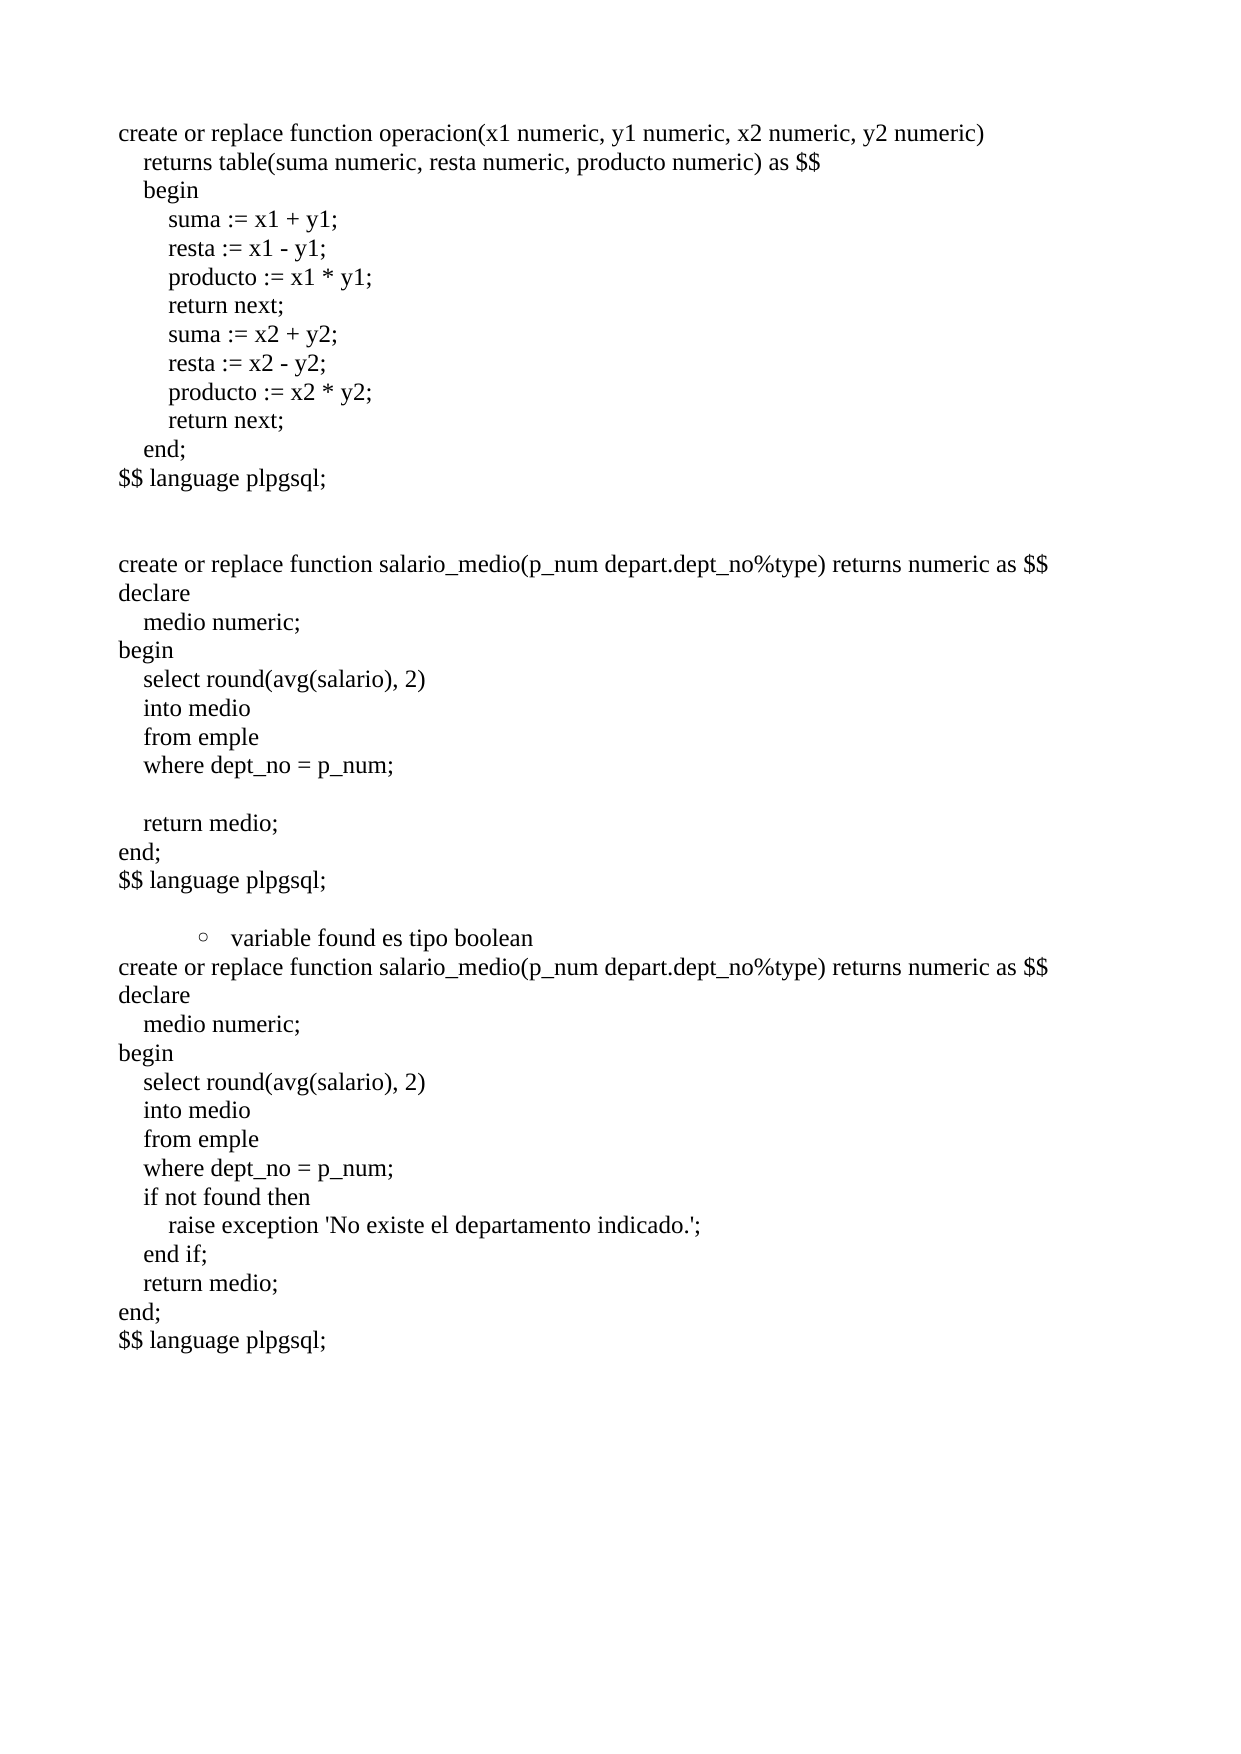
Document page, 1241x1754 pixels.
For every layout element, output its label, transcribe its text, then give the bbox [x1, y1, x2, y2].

text begin [118, 636, 1122, 664]
text suma := x2 + y2; [118, 319, 1122, 348]
text return next; [118, 406, 1122, 434]
text declare [118, 981, 1122, 1009]
text return next; [118, 291, 1122, 319]
text $$ language plpgsql; [118, 463, 1122, 492]
text $$ language plpgsql; [118, 866, 1122, 894]
text select round(avg(salario), 2) [118, 664, 1122, 693]
text begin [118, 1038, 1122, 1067]
text producto := x2 * y2; [118, 377, 1122, 406]
text medio numeric; [118, 1009, 1122, 1038]
text medio numeric; [118, 607, 1122, 636]
text end; [118, 434, 1122, 463]
text select round(avg(salario), 2) [118, 1067, 1122, 1096]
text producto := x1 * y1; [118, 262, 1122, 291]
text begin [118, 176, 1122, 204]
text end; [118, 837, 1122, 866]
text resta := x2 - y2; [118, 348, 1122, 377]
text create or replace function operacion(x1 numeric, y1 numeric, x2 numeric, y2 numeric) [118, 118, 1122, 147]
text end if; [118, 1239, 1122, 1268]
text where dept_no = p_num; [118, 751, 1122, 779]
text into medio [118, 1096, 1122, 1124]
text into medio [118, 693, 1122, 722]
text from emple [118, 1124, 1122, 1153]
text suma := x1 + y1; [118, 204, 1122, 233]
text create or replace function salario_medio(p_num depart.dept_no%type) returns numeric as $$ [118, 952, 1122, 981]
text resta := x1 - y1; [118, 233, 1122, 262]
text return medio; [118, 808, 1122, 837]
text if not found then [118, 1182, 1122, 1211]
text create or replace function salario_medio(p_num depart.dept_no%type) returns numeric as $$ [118, 549, 1122, 578]
text declare [118, 578, 1122, 607]
list variable found es tipo boolean [193, 923, 1122, 952]
text return medio; [118, 1268, 1122, 1297]
text where dept_no = p_num; [118, 1153, 1122, 1182]
text end; [118, 1297, 1122, 1326]
text raise exception 'No existe el departamento indicado.'; [118, 1211, 1122, 1239]
text returns table(suma numeric, resta numeric, producto numeric) as $$ [118, 147, 1122, 176]
text from emple [118, 722, 1122, 751]
text $$ language plpgsql; [118, 1326, 1122, 1354]
